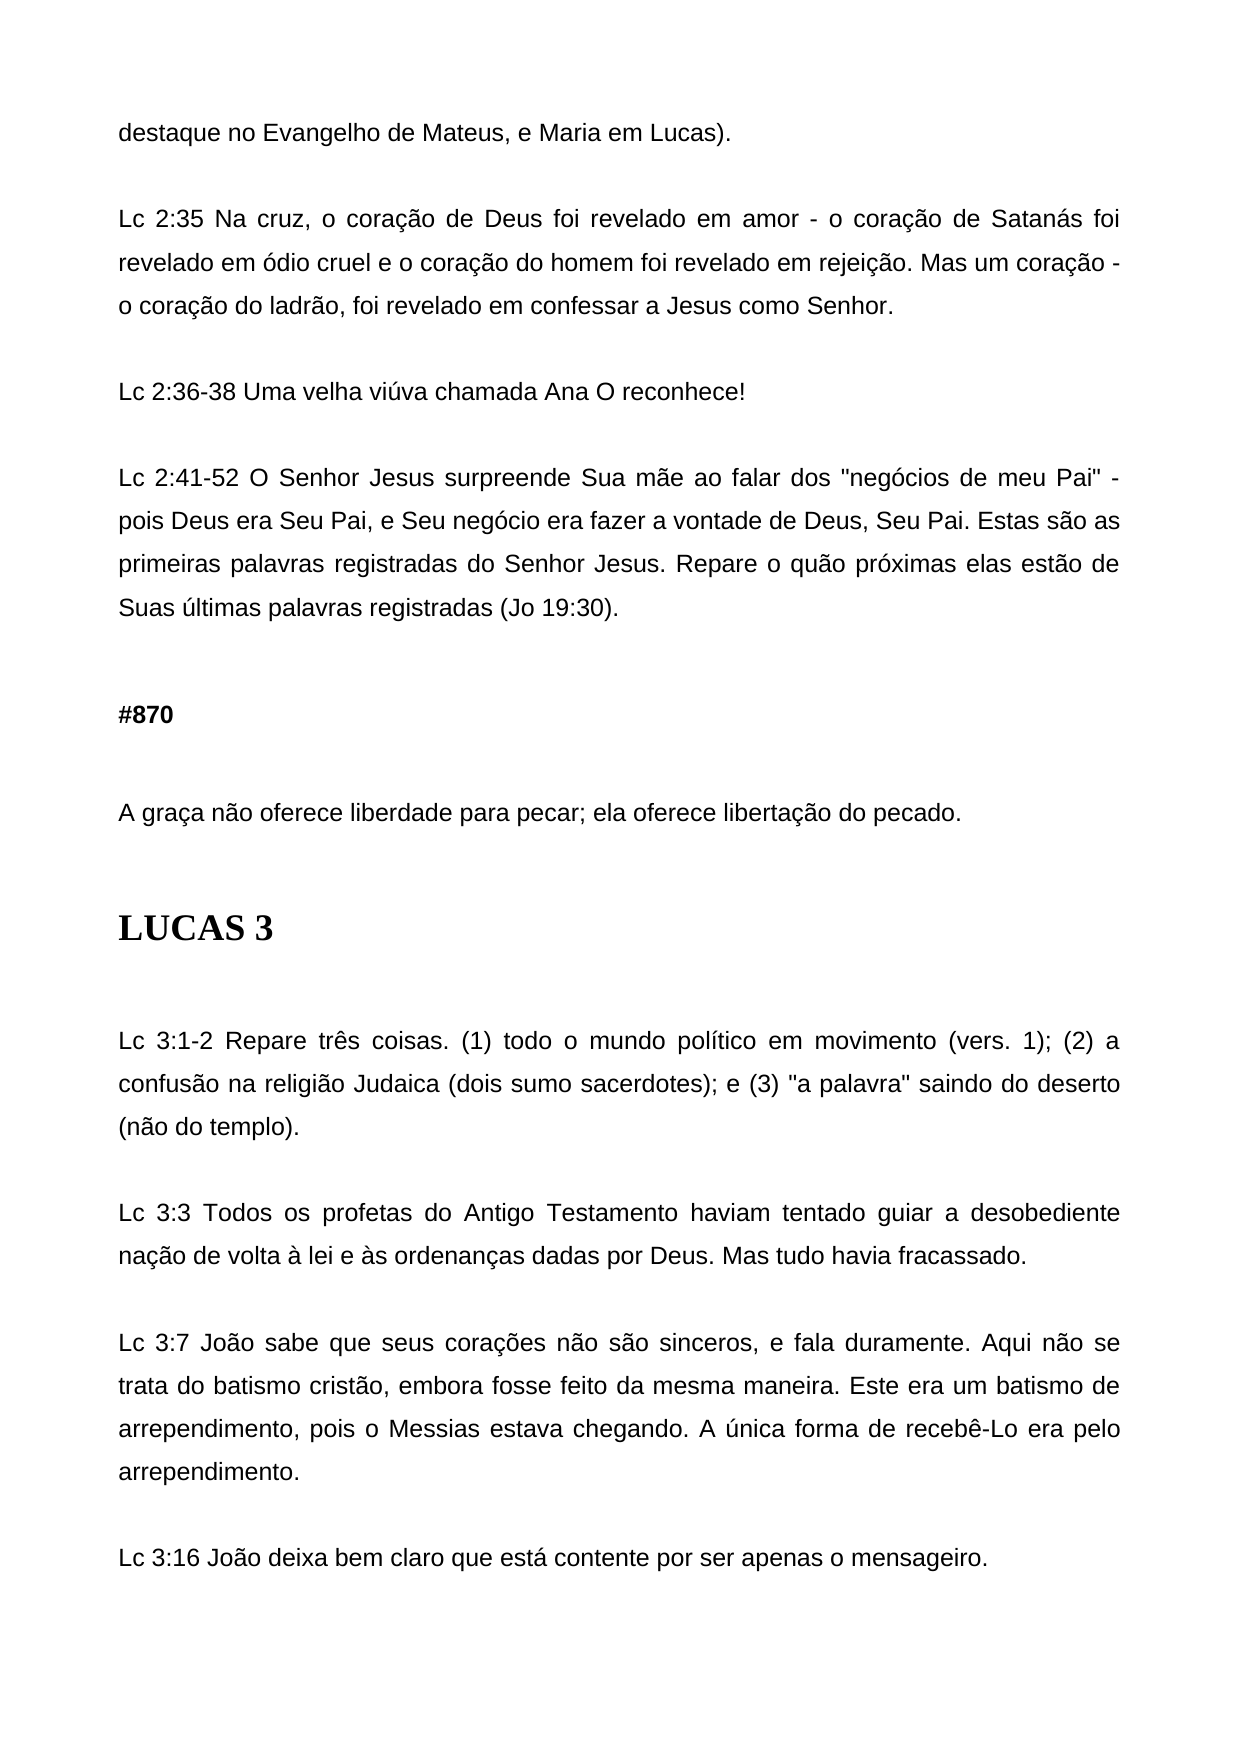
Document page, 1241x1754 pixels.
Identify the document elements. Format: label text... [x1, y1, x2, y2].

subtitle #870 [118, 699, 1122, 728]
text Lc 3:7 João sabe que seus corações não são sinceros, e fala duramente. Aqui não se trata do batismo cristão, embora fosse feito da mesma maneira. Este era um batismo de arrependimento, pois o Messias estava chegando. A única forma de recebê-Lo era pelo arrependimento. [118, 1328, 1122, 1486]
text Lc 2:35 Na cruz, o coração de Deus foi revelado em amor - o coração de Satanás foi revelado em ódio cruel e o coração do homem foi revelado em rejeição. Mas um coração - o coração do ladrão, foi revelado em confessar a Jesus como Senhor. [118, 204, 1122, 319]
subtitle LUCAS 3 [118, 905, 1122, 948]
text A graça não oferece liberdade para pecar; ela oferece libertação do pecado. [118, 798, 1122, 827]
text Lc 2:36-38 Uma velha viúva chamada Ana O reconhece! [118, 377, 1122, 406]
text Lc 3:1-2 Repare três coisas. (1) todo o mundo político em movimento (vers. 1); (2) a confusão na religião Judaica (dois sumo sacerdotes); e (3) "a palavra" saindo do deserto (não do templo). [118, 1026, 1122, 1141]
text destaque no Evangelho de Mateus, e Maria em Lucas). [118, 118, 1122, 147]
text Lc 3:16 João deixa bem claro que está contente por ser apenas o mensageiro. [118, 1543, 1122, 1572]
text Lc 3:3 Todos os profetas do Antigo Testamento haviam tentado guiar a desobediente nação de volta à lei e às ordenanças dadas por Deus. Mas tudo havia fracassado. [118, 1198, 1122, 1270]
text Lc 2:41-52 O Senhor Jesus surpreende Sua mãe ao falar dos "negócios de meu Pai" - pois Deus era Seu Pai, e Seu negócio era fazer a vontade de Deus, Seu Pai. Estas são as primeiras palavras registradas do Senhor Jesus. Repare o quão próximas elas estão de Suas últimas palavras registradas (Jo 19:30). [118, 463, 1122, 621]
